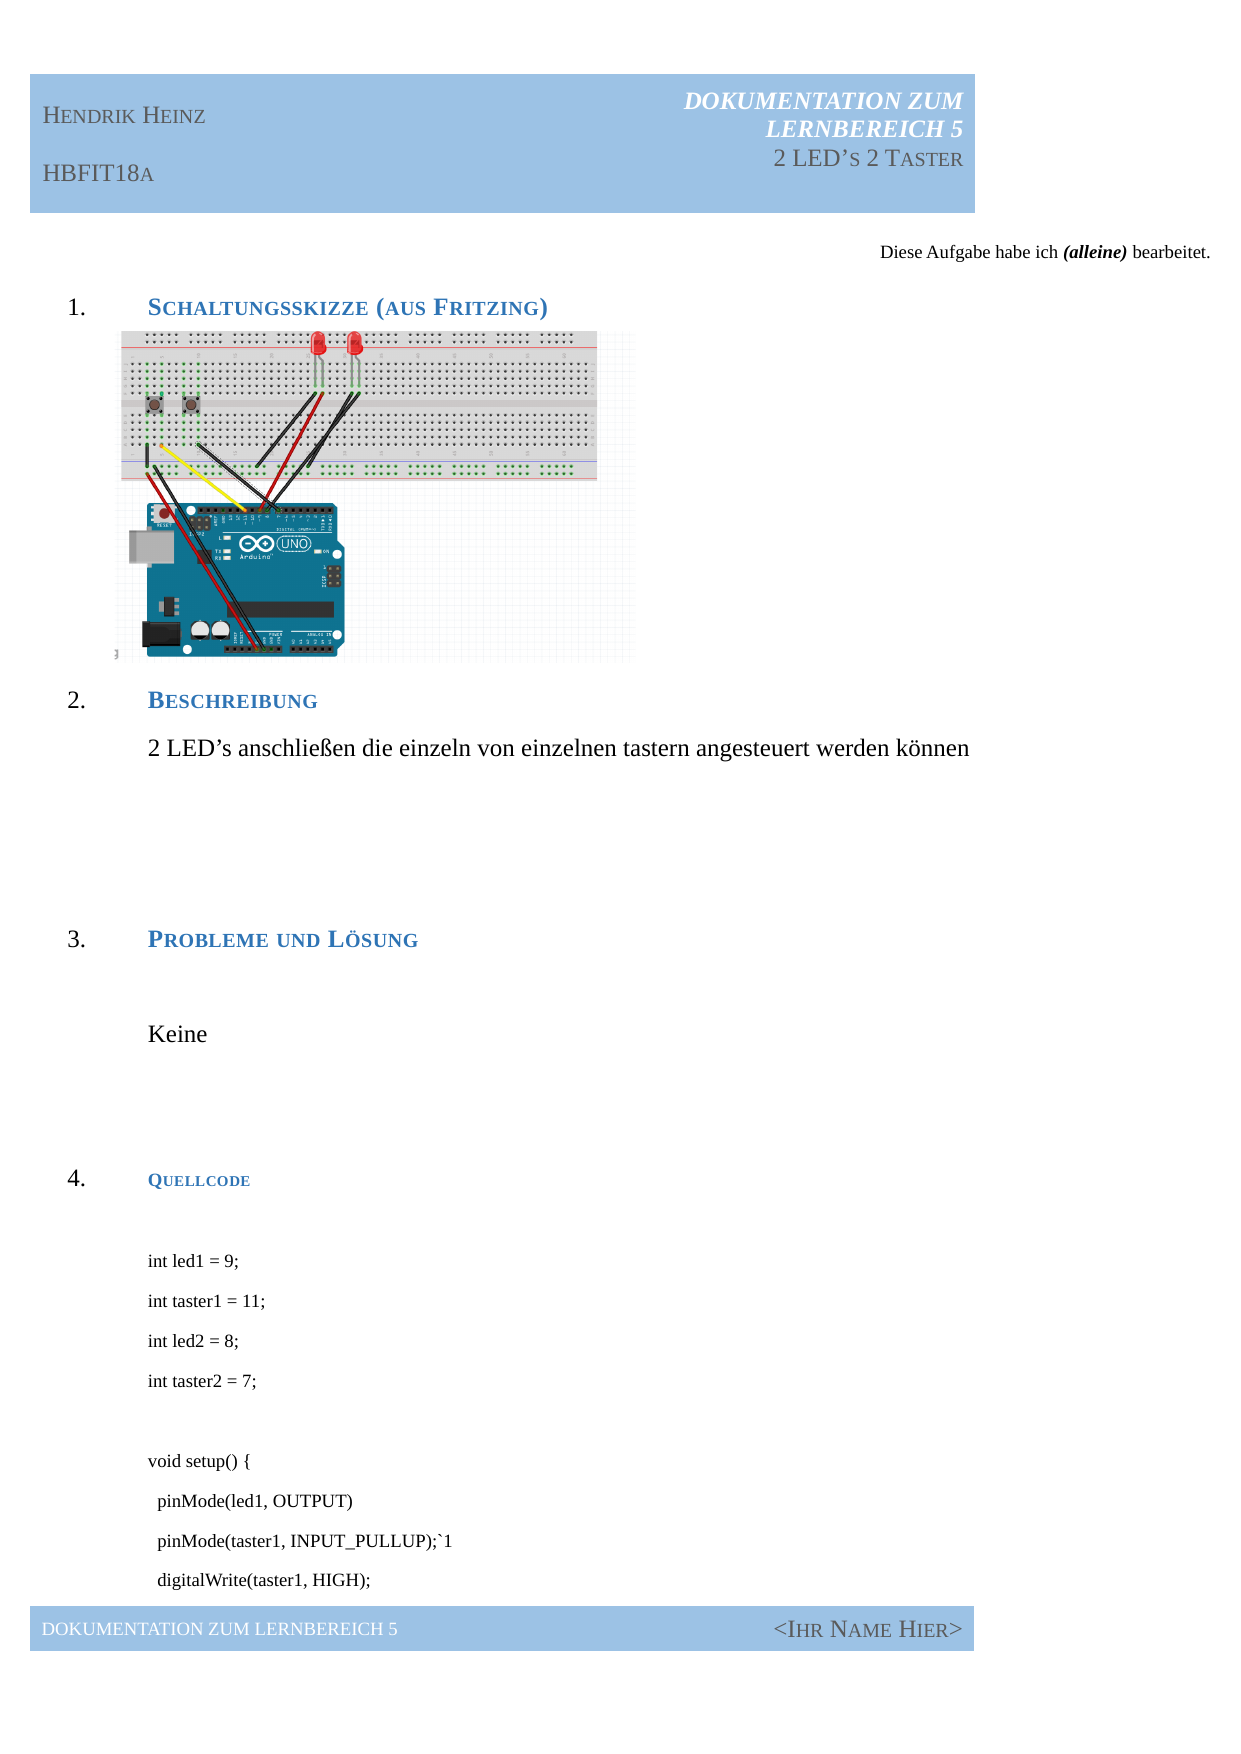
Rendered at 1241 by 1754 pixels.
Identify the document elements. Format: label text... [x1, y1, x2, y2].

list Probleme und Lösung [67, 924, 1211, 953]
text int led1 = 9; [148, 1250, 1093, 1272]
text Keine [148, 1019, 1211, 1048]
text pinMode(taster1, INPUT_PULLUP);`1 [148, 1529, 1093, 1551]
list Schaltungsskizze (aus Fritzing) [67, 292, 1211, 321]
list Quellcode [67, 1163, 1211, 1191]
text void setup() { [148, 1450, 1093, 1471]
text int taster2 = 7; [148, 1370, 1093, 1391]
picture [114, 331, 636, 663]
text digitalWrite(taster1, HIGH); [148, 1569, 1093, 1591]
text int led2 = 8; [148, 1330, 1093, 1352]
list Beschreibung [67, 686, 1211, 714]
text pinMode(led1, OUTPUT) [148, 1489, 1093, 1511]
text int taster1 = 11; [148, 1290, 1093, 1312]
text 2 LED’s anschließen die einzeln von einzelnen tastern angesteuert werden können [148, 733, 1211, 762]
